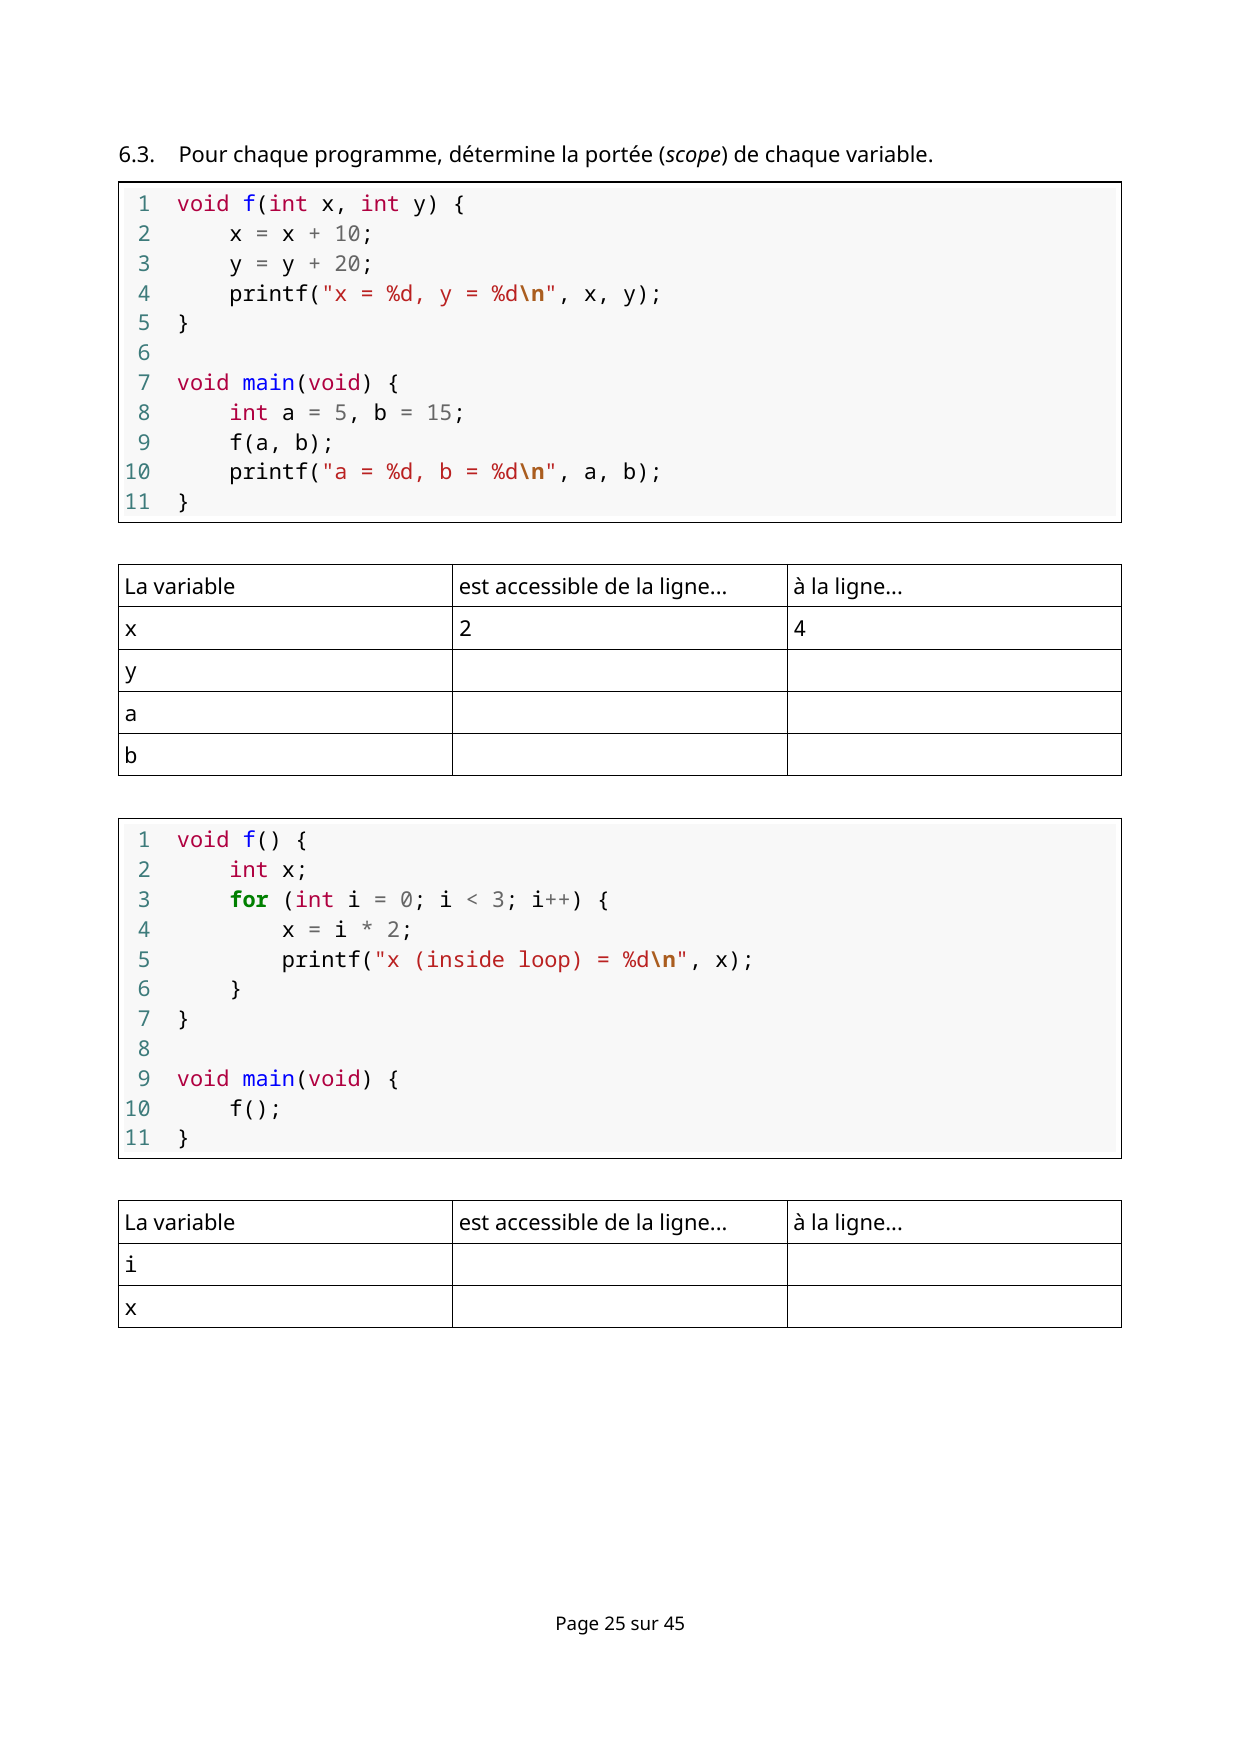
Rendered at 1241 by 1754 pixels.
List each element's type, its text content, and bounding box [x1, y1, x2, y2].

table_header à la ligne... [788, 565, 1121, 606]
table_cell 2 [453, 607, 787, 648]
table_cell [453, 1244, 787, 1285]
table_cell [788, 1244, 1121, 1285]
subtitle Pour chaque programme, détermine la portée (scope) de chaque variable. [118, 139, 1122, 169]
table_cell [788, 734, 1121, 775]
table_cell [453, 650, 787, 691]
table_cell a [119, 692, 452, 733]
table_cell x [119, 1286, 452, 1327]
table_header est accessible de la ligne... [453, 565, 787, 606]
table_cell i [119, 1244, 452, 1285]
table_cell b [119, 734, 452, 775]
table_cell [453, 692, 787, 733]
table_cell [788, 650, 1121, 691]
table_cell [453, 734, 787, 775]
table_cell y [119, 650, 452, 691]
table_cell x [119, 607, 452, 648]
table_header est accessible de la ligne... [453, 1201, 787, 1242]
table_header 1 void f() { 2 int x; 3 for (int i = 0; i < 3; i++) { 4 x = i * 2; 5 printf("x (inside loop) = %d\n", x); 6 } 7 } 8 9 void main(void) { 10 f(); 11 } [119, 819, 1121, 1158]
table_header à la ligne... [788, 1201, 1121, 1242]
table_header 1 void f(int x, int y) { 2 x = x + 10; 3 y = y + 20; 4 printf("x = %d, y = %d\n", x, y); 5 } 6 7 void main(void) { 8 int a = 5, b = 15; 9 f(a, b); 10 printf("a = %d, b = %d\n", a, b); 11 } [119, 183, 1121, 522]
table_cell [453, 1286, 787, 1327]
table_header La variable [119, 565, 452, 606]
table_cell [788, 692, 1121, 733]
table_cell [788, 1286, 1121, 1327]
table_cell 4 [788, 607, 1121, 648]
table_header La variable [119, 1201, 452, 1242]
